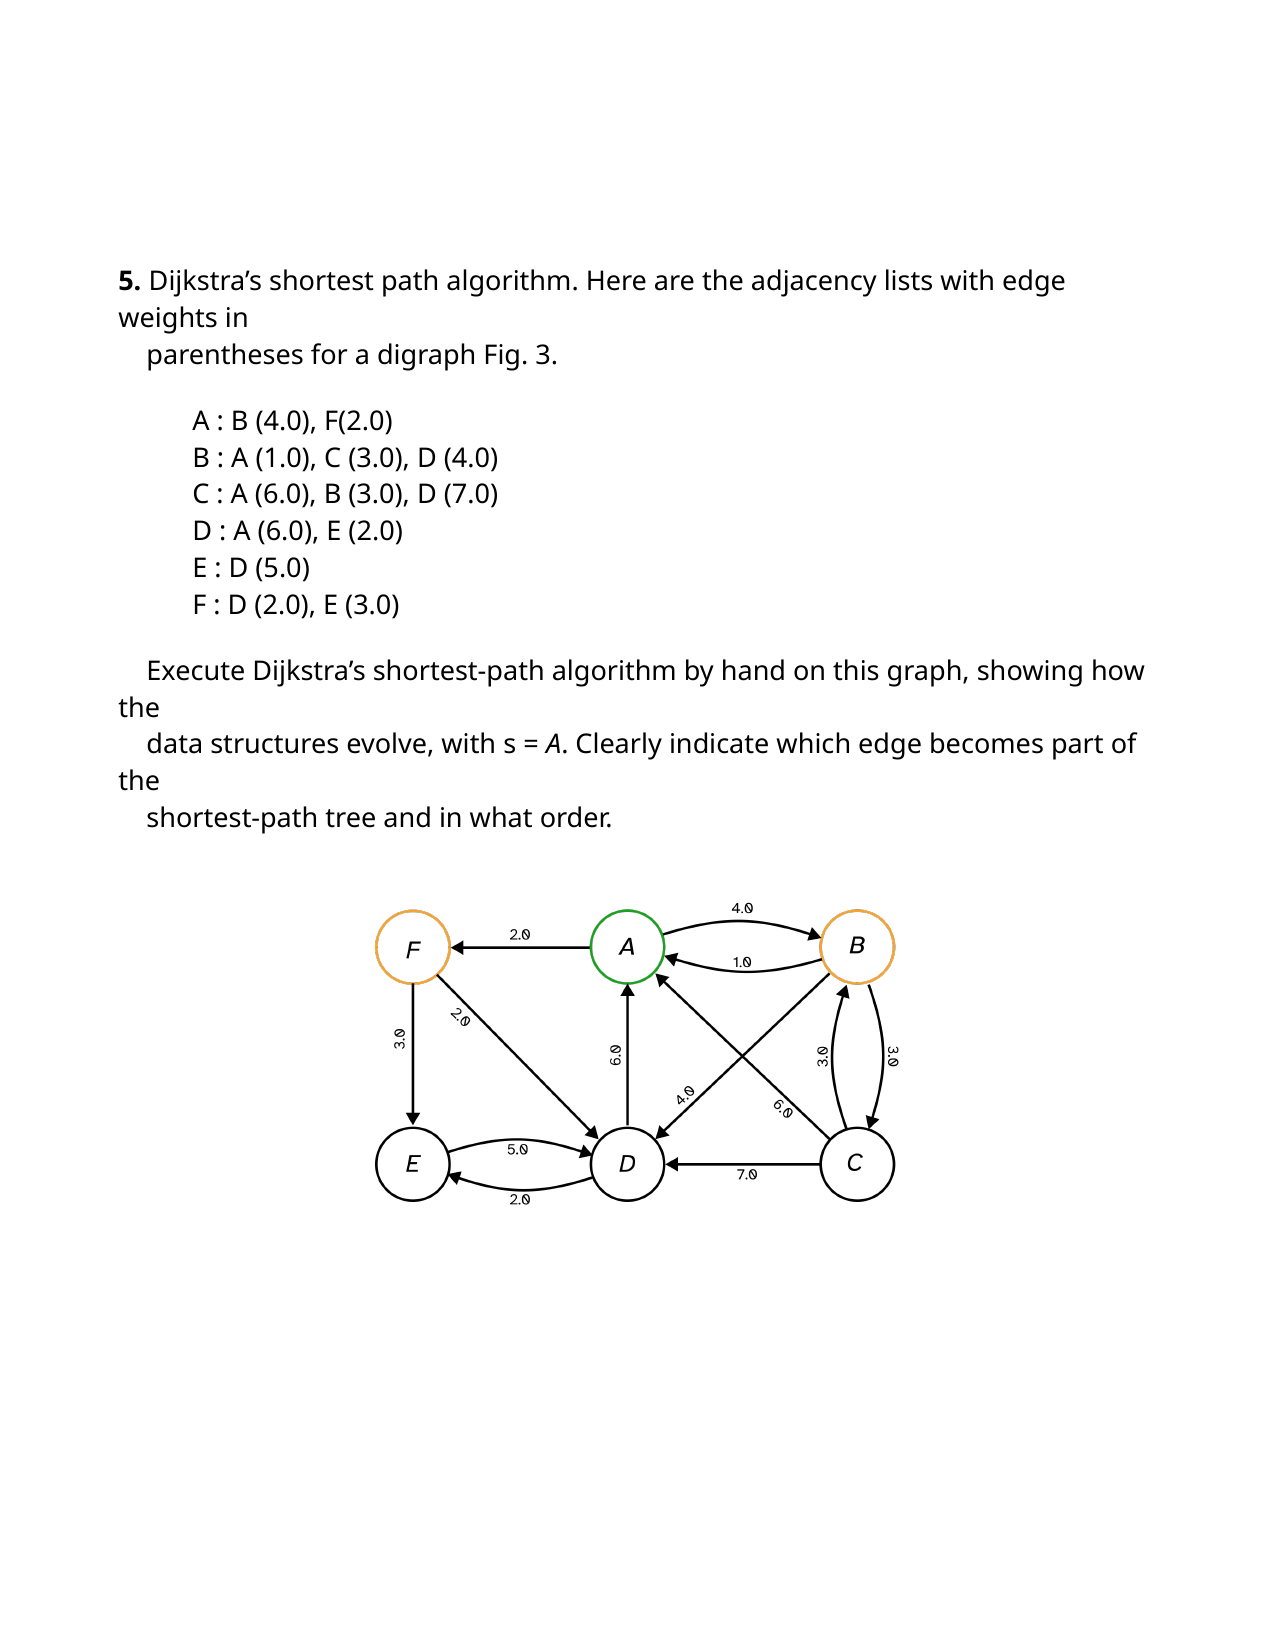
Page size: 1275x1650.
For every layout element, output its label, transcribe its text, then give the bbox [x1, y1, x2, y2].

text C : A (6.0), B (3.0), D (7.0) [118, 475, 1157, 512]
text D : A (6.0), E (2.0) [118, 512, 1157, 549]
text data structures evolve, with s = A. Clearly indicate which edge becomes part of the [118, 725, 1157, 799]
text B : A (1.0), C (3.0), D (4.0) [118, 438, 1157, 475]
text Execute Dijkstra’s shortest-path algorithm by hand on this graph, showing how the [118, 651, 1157, 725]
text A : B (4.0), F(2.0) [118, 401, 1157, 438]
text 5. Dijkstra’s shortest path algorithm. Here are the adjacency lists with edge weights in [118, 262, 1157, 336]
text E : D (5.0) [118, 549, 1157, 586]
text F : D (2.0), E (3.0) [118, 586, 1157, 622]
picture [337, 864, 938, 1247]
text parentheses for a digraph Fig. 3. [118, 336, 1157, 372]
text shortest-path tree and in what order. [118, 799, 1157, 836]
